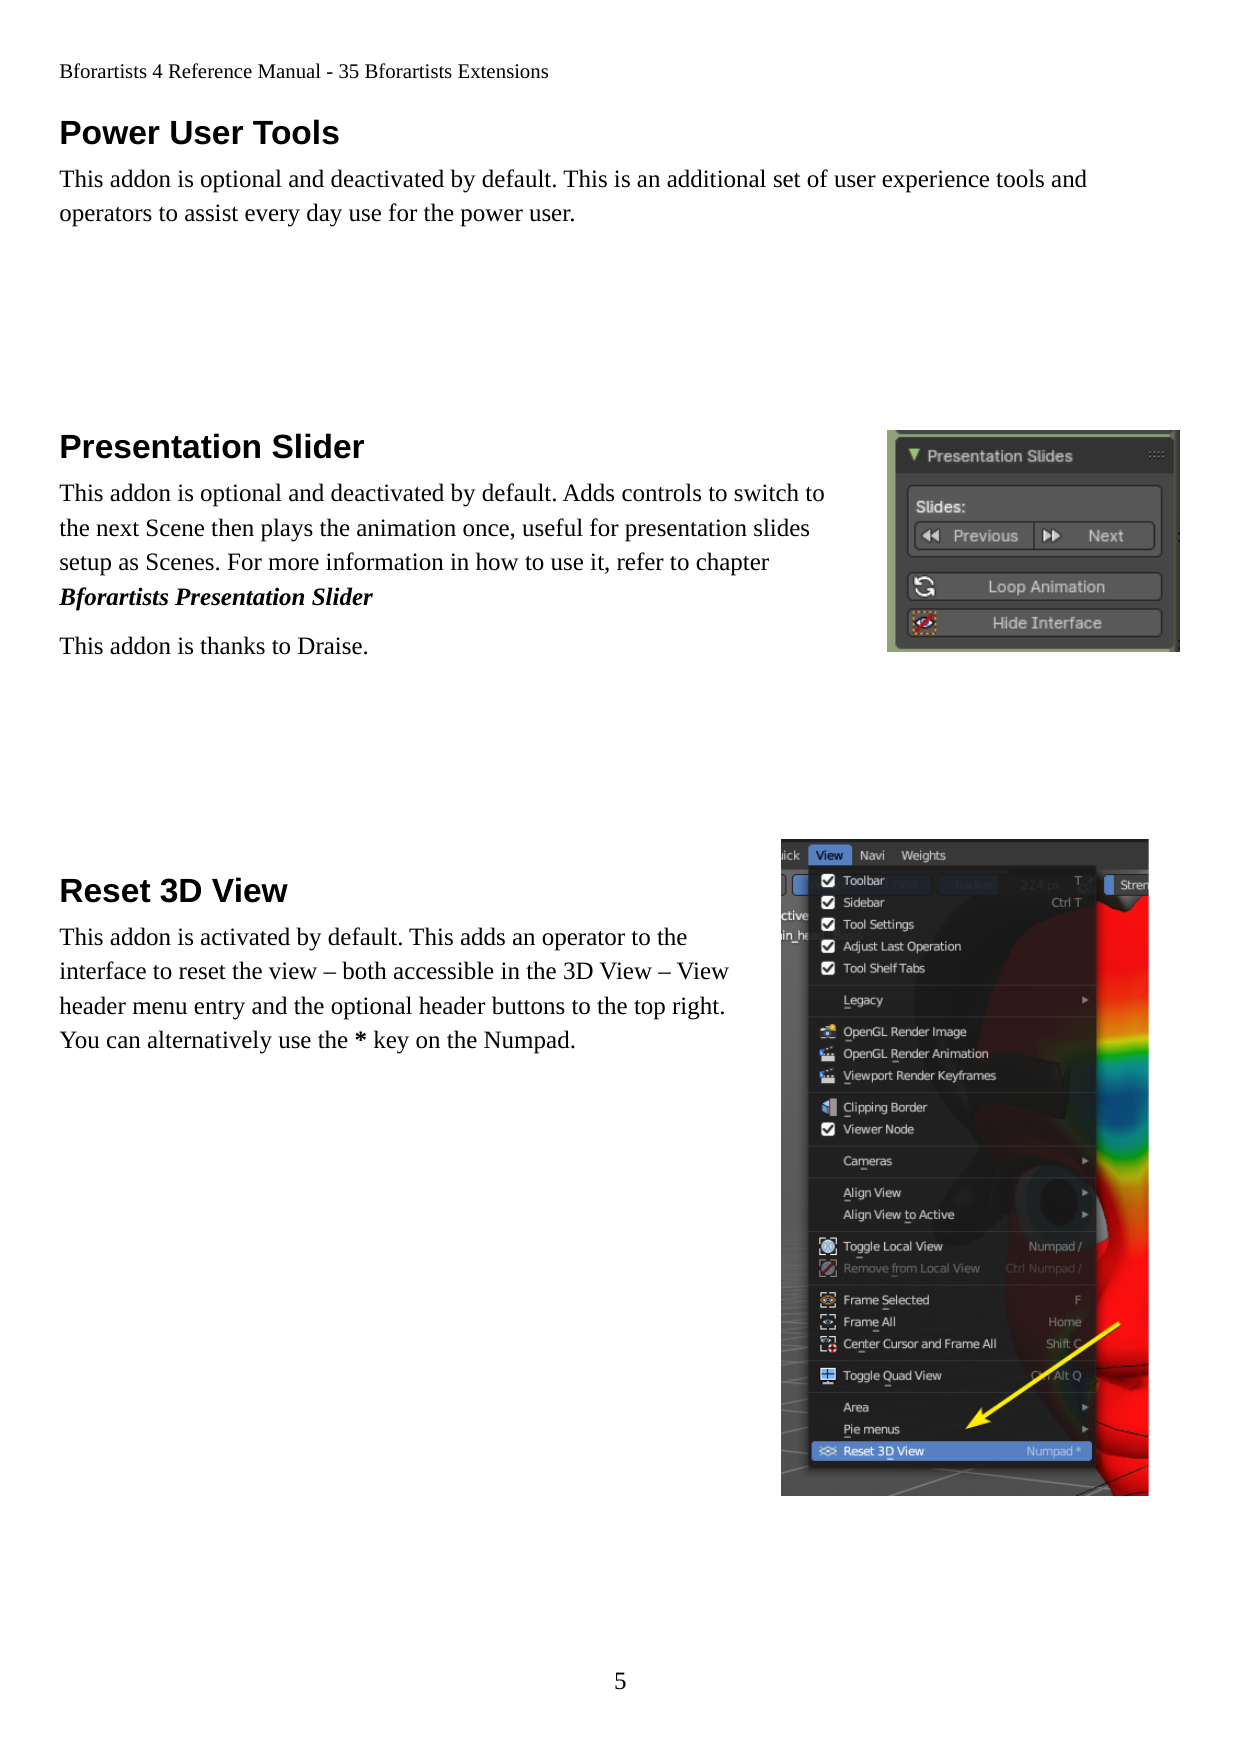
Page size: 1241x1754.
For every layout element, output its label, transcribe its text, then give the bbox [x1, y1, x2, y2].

text This addon is thanks to Draise. [59, 631, 1181, 659]
text This addon is optional and deactivated by default. Adds controls to switch to the next Scene then plays the animation once, useful for presentation slides setup as Scenes. For more information in how to use it, refer to chapter Bforartists Presentation Slider [59, 478, 887, 610]
subtitle Power User Tools [59, 113, 1181, 151]
text This addon is activated by default. This adds an operator to the interface to reset the view – both accessible in the 3D View – View header menu entry and the optional header buttons to the top right. You can alternatively use the * key on the Numpad. [59, 922, 781, 1054]
subtitle Presentation Slider [59, 427, 1181, 466]
subtitle Reset 3D View [59, 871, 781, 909]
text This addon is optional and deactivated by default. This is an additional set of user experience tools and operators to assist every day use for the power user. [59, 164, 1181, 227]
subtitle [1149, 871, 1181, 909]
picture [781, 839, 1149, 1496]
picture [887, 430, 1180, 652]
